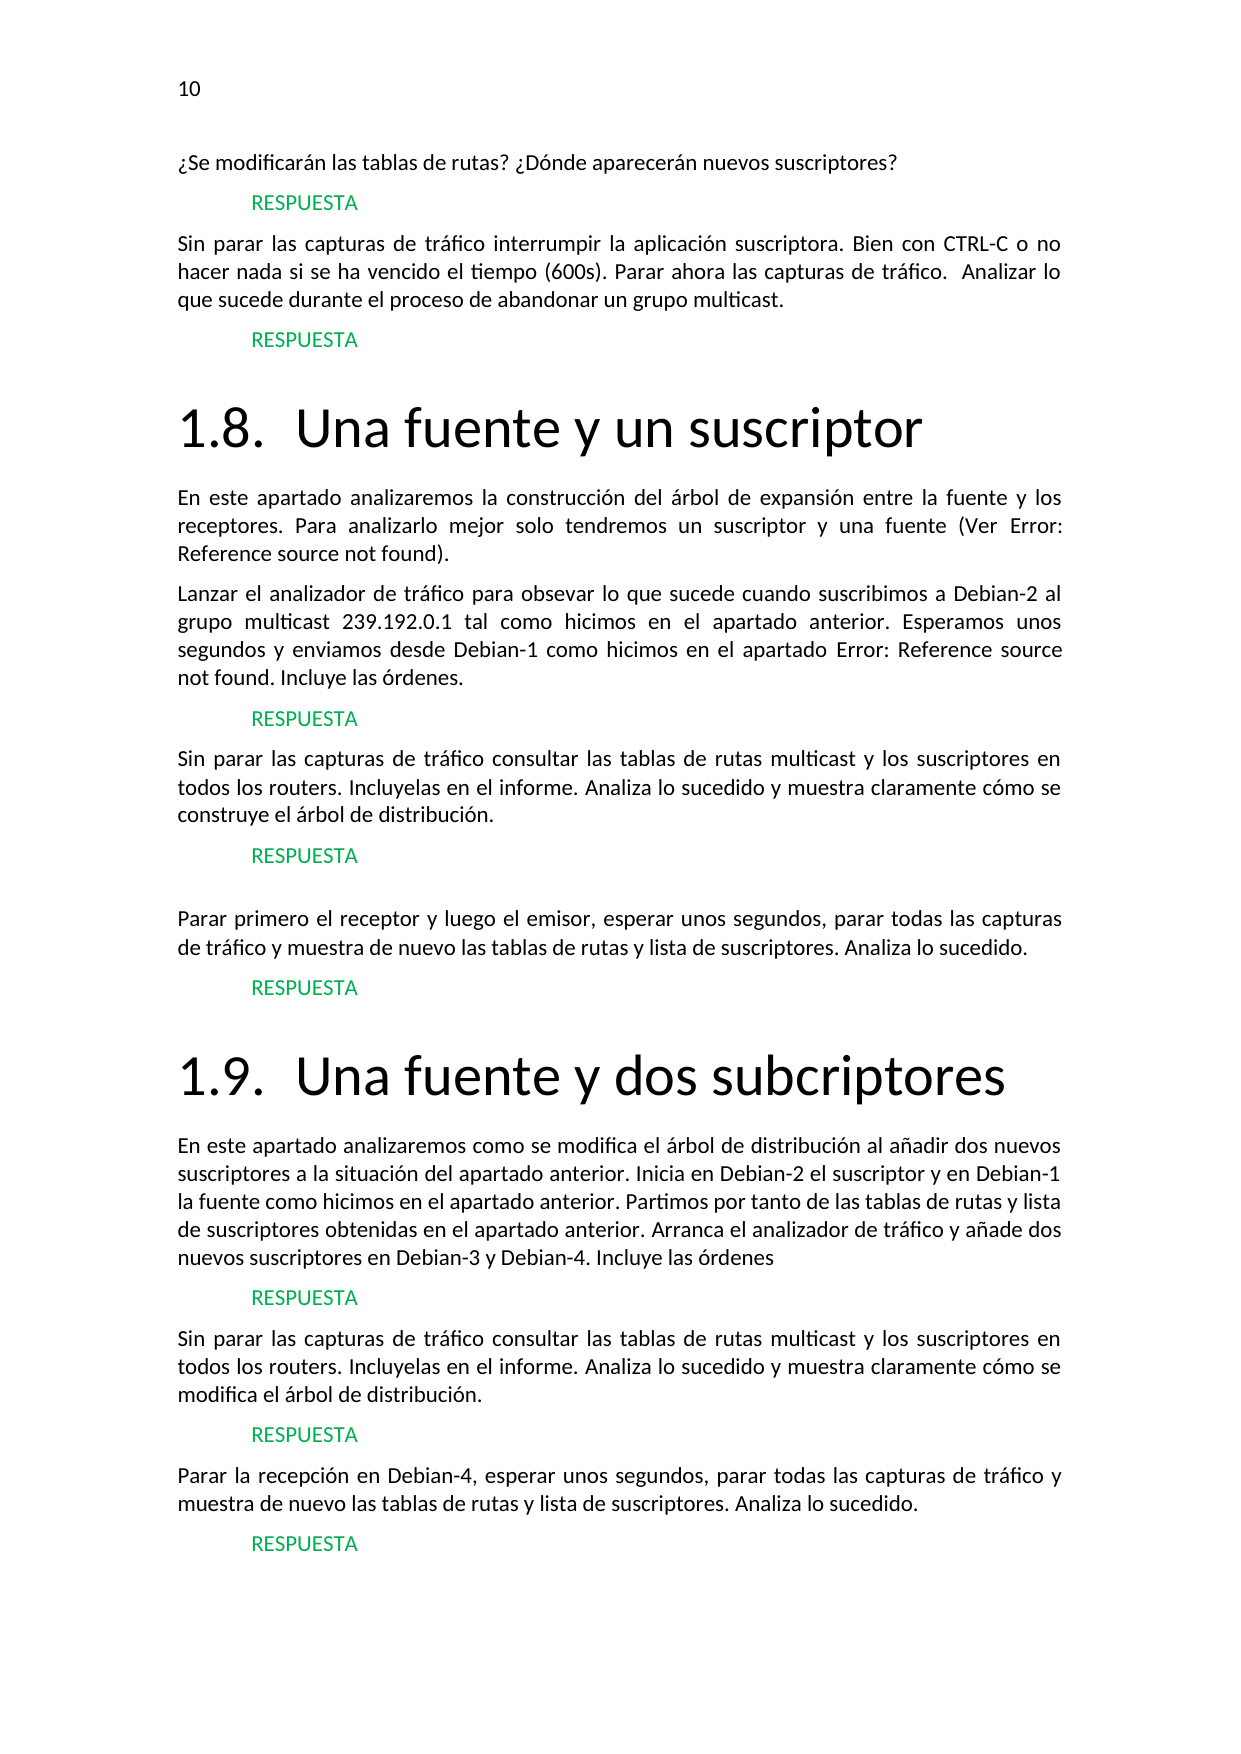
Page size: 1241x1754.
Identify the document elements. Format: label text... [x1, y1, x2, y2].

text RESPUESTA [251, 1529, 1063, 1557]
text Sin parar las capturas de tráfico consultar las tablas de rutas multicast y los suscriptores en todos los routers. Incluyelas en el informe. Analiza lo sucedido y muestra claramente cómo se modifica el árbol de distribución. [177, 1324, 1063, 1408]
text Parar la recepción en Debian-4, esperar unos segundos, parar todas las capturas de tráfico y muestra de nuevo las tablas de rutas y lista de suscriptores. Analiza lo sucedido. [177, 1461, 1063, 1517]
text RESPUESTA [251, 1420, 1063, 1448]
subtitle Una fuente y un suscriptor [177, 391, 1063, 462]
text Sin parar las capturas de tráfico interrumpir la aplicación suscriptora. Bien con CTRL-C o no hacer nada si se ha vencido el tiempo (600s). Parar ahora las capturas de tráfico. Analizar lo que sucede durante el proceso de abandonar un grupo multicast. [177, 229, 1063, 313]
text Parar primero el receptor y luego el emisor, esperar unos segundos, parar todas las capturas de tráfico y muestra de nuevo las tablas de rutas y lista de suscriptores. Analiza lo sucedido. [177, 904, 1063, 961]
text Lanzar el analizador de tráfico para obsevar lo que sucede cuando suscribimos a Debian-2 al grupo multicast 239.192.0.1 tal como hicimos en el apartado anterior. Esperamos unos segundos y enviamos desde Debian-1 como hicimos en el apartado Error: no se encuentra la fuente de referencia. Incluye las órdenes. [177, 579, 1063, 692]
text Sin parar las capturas de tráfico consultar las tablas de rutas multicast y los suscriptores en todos los routers. Incluyelas en el informe. Analiza lo sucedido y muestra claramente cómo se construye el árbol de distribución. [177, 744, 1063, 829]
text RESPUESTA [251, 188, 1063, 216]
text RESPUESTA [251, 973, 1063, 1001]
text RESPUESTA [251, 841, 1063, 869]
subtitle Una fuente y dos subcriptores [177, 1039, 1063, 1110]
text ¿Se modificarán las tablas de rutas? ¿Dónde aparecerán nuevos suscriptores? [177, 148, 1063, 176]
text RESPUESTA [251, 1283, 1063, 1311]
text En este apartado analizaremos la construcción del árbol de expansión entre la fuente y los receptores. Para analizarlo mejor solo tendremos un suscriptor y una fuente (Ver Error: no se encuentra la fuente de referencia). [177, 483, 1063, 567]
text RESPUESTA [251, 325, 1063, 353]
text En este apartado analizaremos como se modifica el árbol de distribución al añadir dos nuevos suscriptores a la situación del apartado anterior. Inicia en Debian-2 el suscriptor y en Debian-1 la fuente como hicimos en el apartado anterior. Partimos por tanto de las tablas de rutas y lista de suscriptores obtenidas en el apartado anterior. Arranca el analizador de tráfico y añade dos nuevos suscriptores en Debian-3 y Debian-4. Incluye las órdenes [177, 1131, 1063, 1271]
text RESPUESTA [251, 704, 1063, 732]
